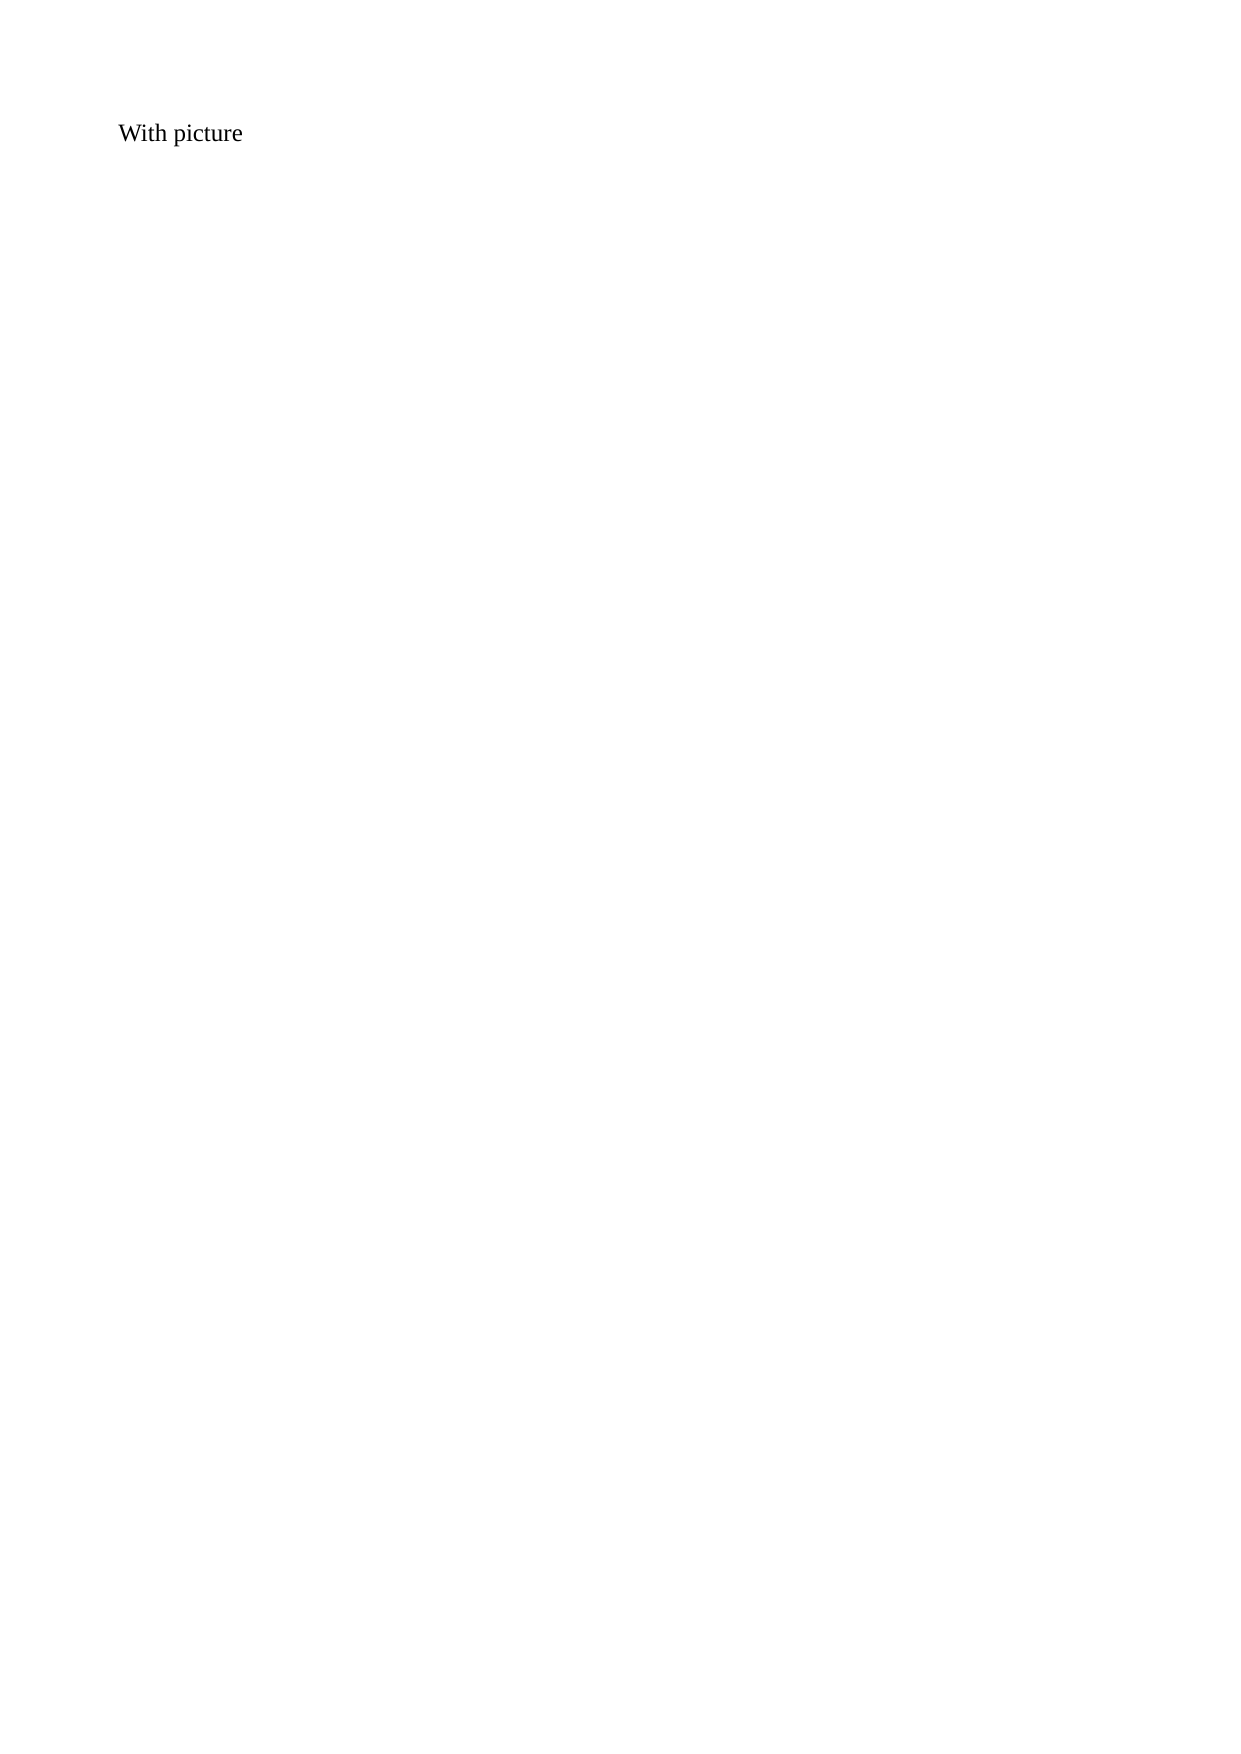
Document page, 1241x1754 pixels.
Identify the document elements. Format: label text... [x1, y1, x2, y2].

text With picture [118, 118, 1122, 147]
